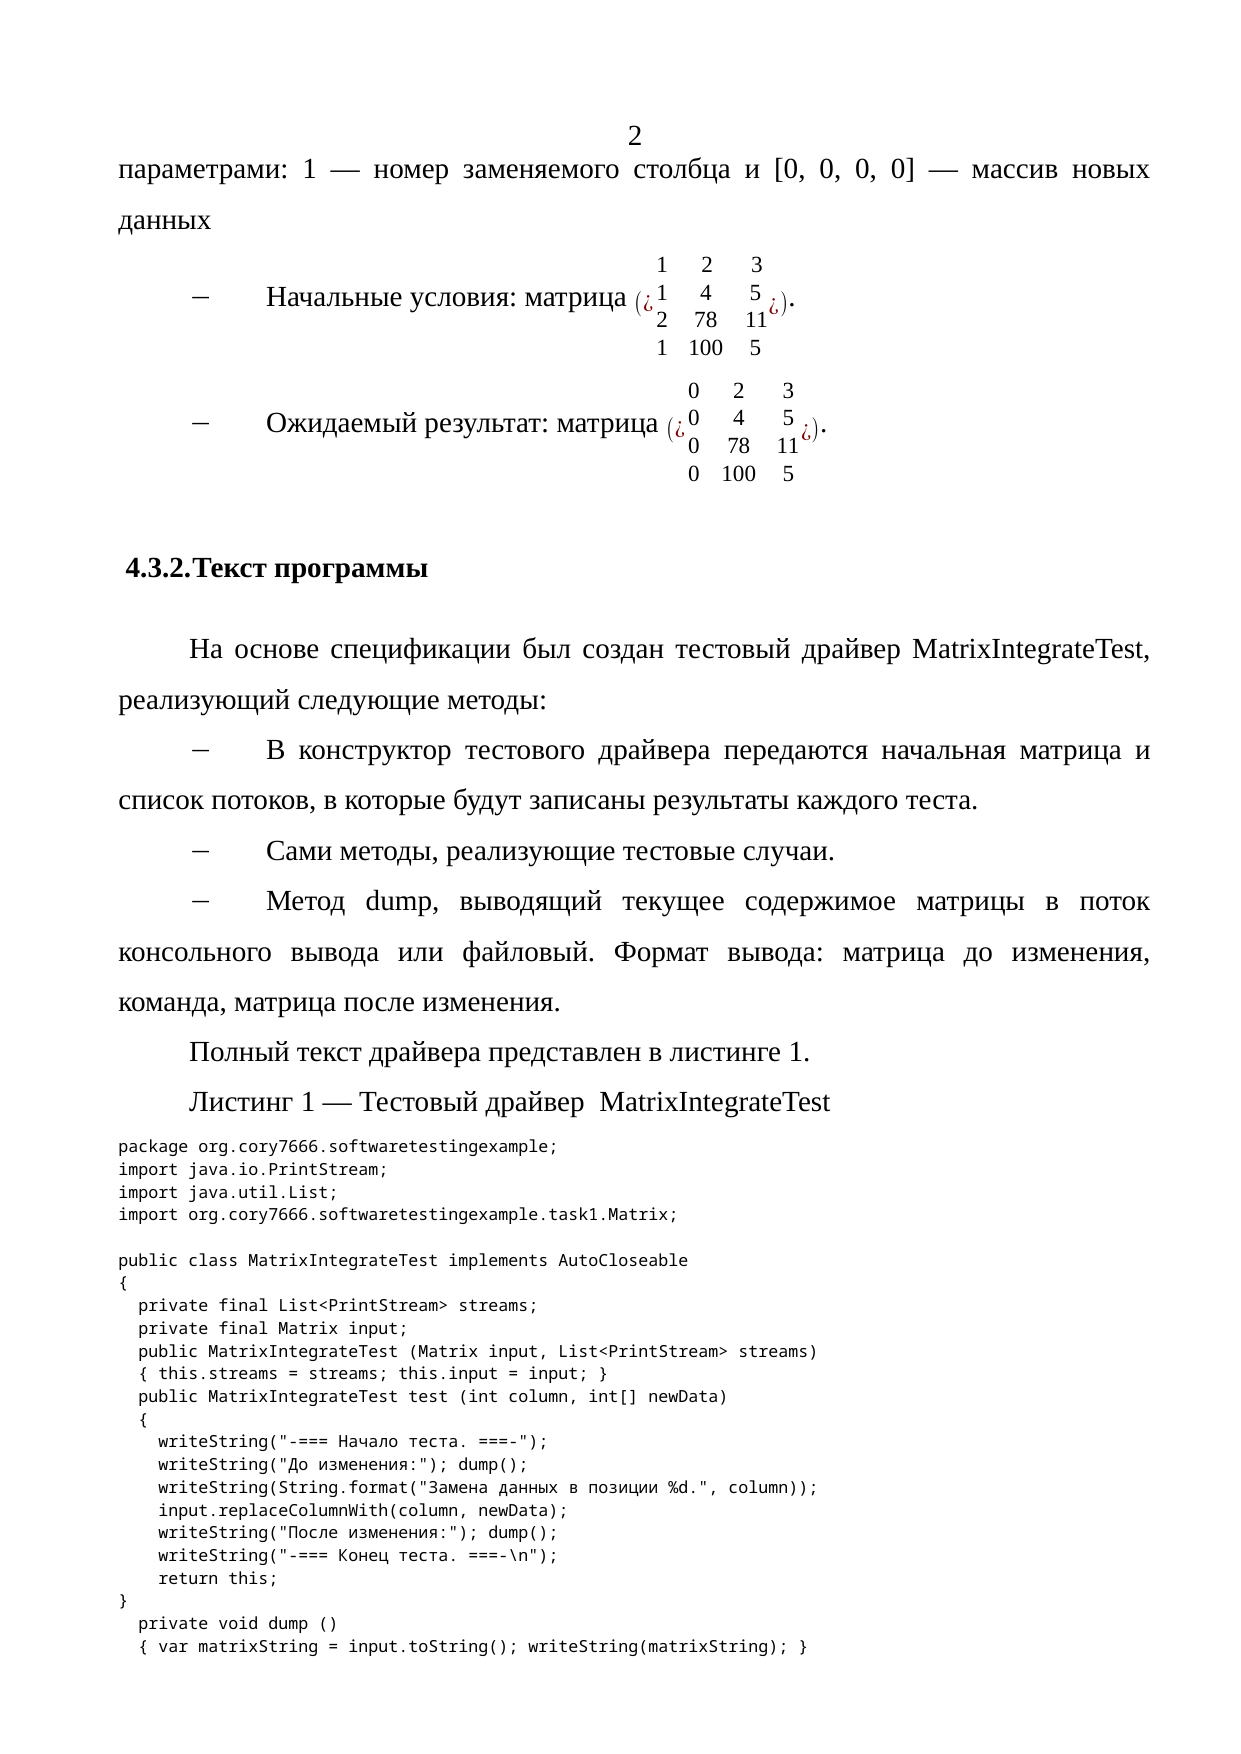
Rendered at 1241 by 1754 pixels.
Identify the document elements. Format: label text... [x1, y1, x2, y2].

list Сами методы, реализующие тестовые случаи. [118, 833, 1152, 866]
text package org.cory7666.softwaretestingexample; [118, 1135, 1152, 1158]
text public MatrixIntegrateTest test (int column, int[] newData) [118, 1385, 1152, 1407]
text { this.streams = streams; this.input = input; } [118, 1362, 1152, 1385]
text { [118, 1407, 1152, 1430]
text import org.cory7666.softwaretestingexample.task1.Matrix; [118, 1203, 1152, 1226]
subtitle Текст программы [118, 551, 1152, 584]
text import java.io.PrintStream; [118, 1158, 1152, 1180]
text input.replaceColumnWith(column, newData); [118, 1498, 1152, 1521]
text Полный текст драйвера представлен в листинге 1. [118, 1034, 1152, 1068]
text writeString("До изменения:"); dump(); [118, 1453, 1152, 1476]
text private void dump () [118, 1612, 1152, 1634]
text { [118, 1271, 1152, 1294]
list Начальные условия: матрица . [118, 252, 1152, 361]
list Метод dump, выводящий текущее содержимое матрицы в поток консольного вывода или файловый. Формат вывода: матрица до изменения, команда, матрица после изменения. [118, 883, 1152, 1017]
list параметрами: 1 — номер заменяемого столбца и [0, 0, 0, 0] — массив новых данных [118, 152, 1152, 236]
text public class MatrixIntegrateTest implements AutoCloseable [118, 1248, 1152, 1271]
text writeString("-=== Конец теста. ===-\n"); [118, 1544, 1152, 1566]
text writeString(String.format("Замена данных в позиции %d.", column)); [118, 1476, 1152, 1498]
text Листинг 1 — Тестовый драйвер MatrixIntegrateTest [118, 1084, 1152, 1118]
text private final Matrix input; [118, 1317, 1152, 1339]
text } [118, 1589, 1152, 1612]
text return this; [118, 1566, 1152, 1589]
text writeString("-=== Начало теста. ===-"); [118, 1430, 1152, 1453]
text private final List<PrintStream> streams; [118, 1294, 1152, 1317]
text writeString("После изменения:"); dump(); [118, 1521, 1152, 1544]
text На основе спецификации был создан тестовый драйвер MatrixIntegrateTest, реализующий следующие методы: [118, 631, 1152, 715]
text { var matrixString = input.toString(); writeString(matrixString); } [118, 1634, 1152, 1657]
text import java.util.List; [118, 1180, 1152, 1203]
list Ожидаемый результат: матрица . [118, 378, 1152, 487]
list В конструктор тестового драйвера передаются начальная матрица и список потоков, в которые будут записаны результаты каждого теста. [118, 732, 1152, 816]
text public MatrixIntegrateTest (Matrix input, List<PrintStream> streams) [118, 1339, 1152, 1362]
